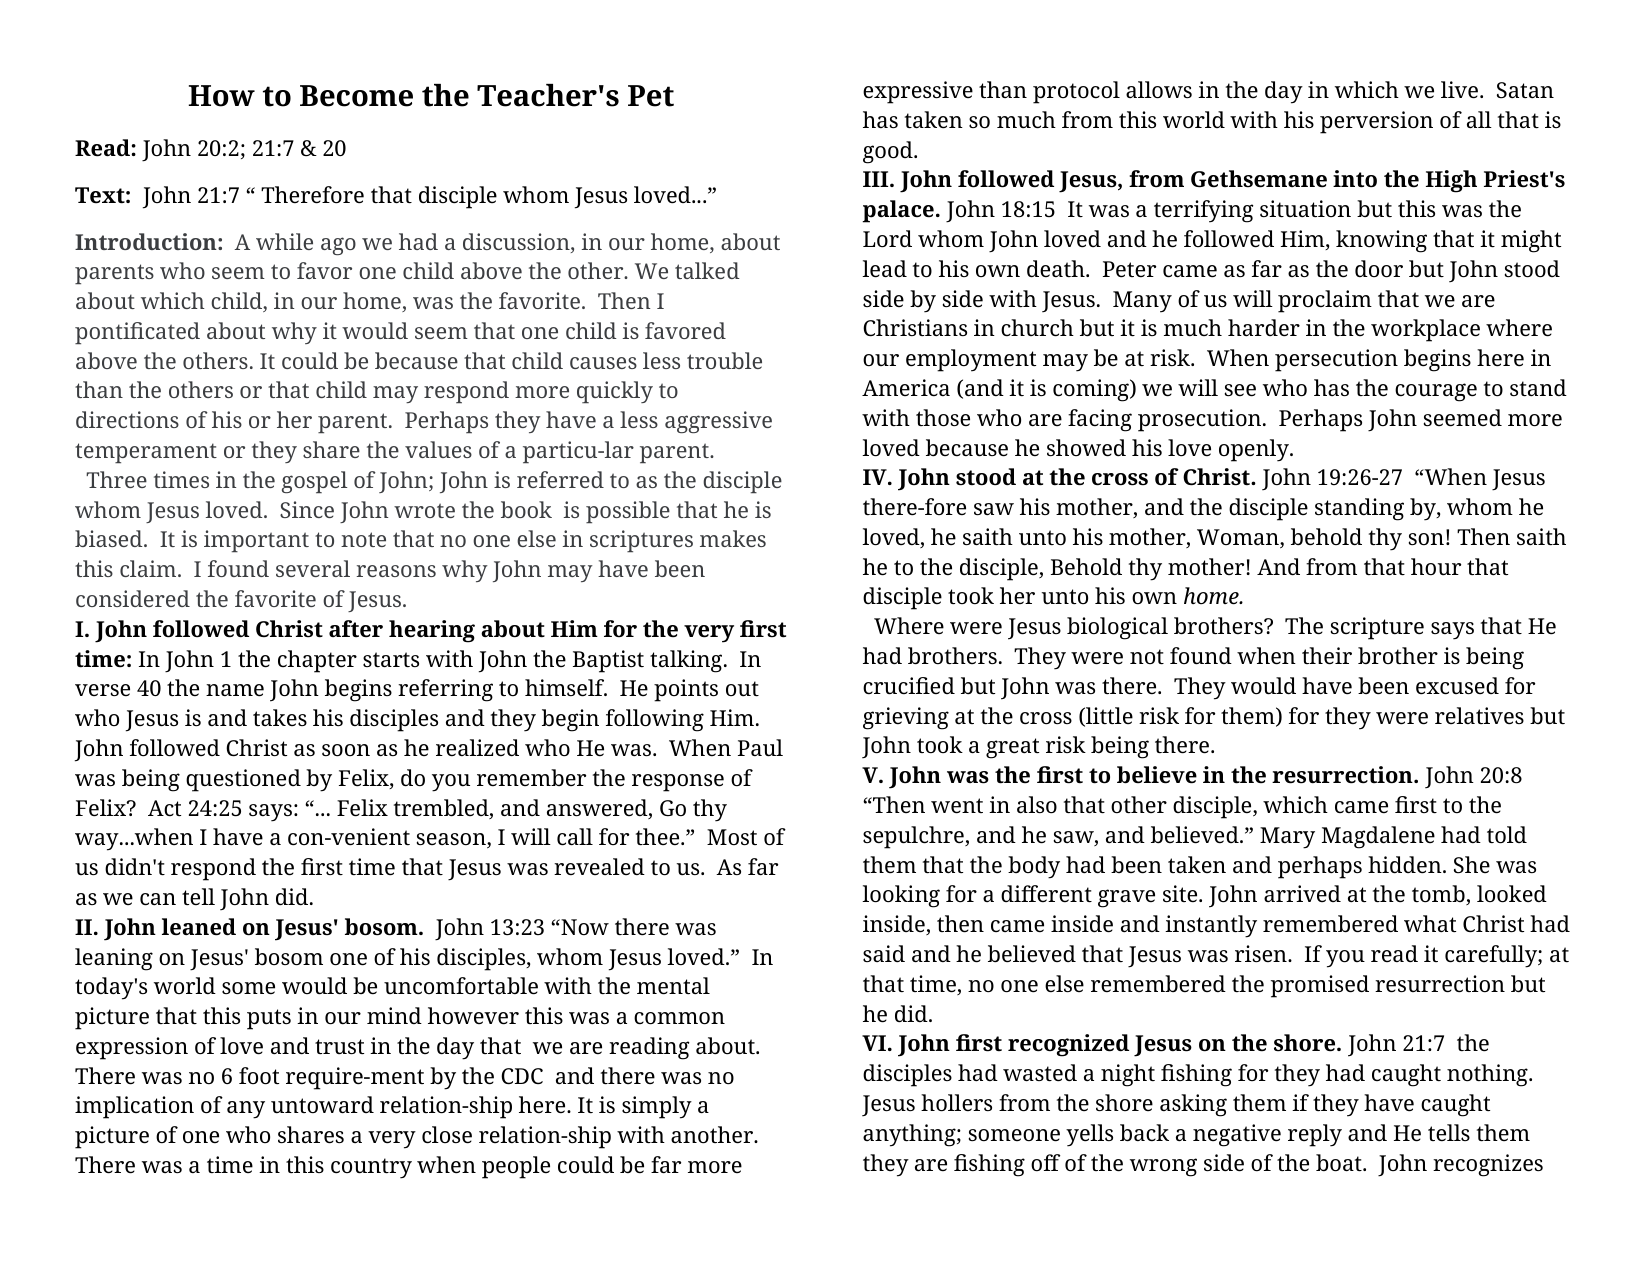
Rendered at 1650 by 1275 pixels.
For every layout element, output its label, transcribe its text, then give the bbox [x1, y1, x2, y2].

text How to Become the Teacher's Pet [75, 75, 787, 115]
text expressive than protocol allows in the day in which we live. Satan has taken so much from this world with his perversion of all that is good. [862, 75, 1575, 164]
text V. John was the first to believe in the resurrection. John 20:8 “Then went in also that other disciple, which came first to the sepulchre, and he saw, and believed.” Mary Magdalene had told them that the body had been taken and perhaps hidden. She was looking for a different grave site. John arrived at the tomb, looked inside, then came inside and instantly remembered what Christ had said and he believed that Jesus was risen. If you read it carefully; at that time, no one else remembered the promised resurrection but he did. [862, 760, 1575, 1028]
text Read: John 20:2; 21:7 & 20 [75, 133, 787, 163]
text IV. John stood at the cross of Christ. John 19:26-27 “When Jesus there-fore saw his mother, and the disciple standing by, whom he loved, he saith unto his mother, Woman, behold thy son! Then saith he to the disciple, Behold thy mother! And from that hour that disciple took her unto his own home. [862, 462, 1575, 611]
text Where were Jesus biological brothers? The scripture says that He had brothers. They were not found when their brother is being crucified but John was there. They would have been excused for grieving at the cross (little risk for them) for they were relatives but John took a great risk being there. [862, 611, 1575, 760]
text III. John followed Jesus, from Gethsemane into the High Priest's palace. John 18:15 It was a terrifying situation but this was the Lord whom John loved and he followed Him, knowing that it might lead to his own death. Peter came as far as the door but John stood side by side with Jesus. Many of us will proclaim that we are Christians in church but it is much harder in the workplace where our employment may be at risk. When persecution begins here in America (and it is coming) we will see who has the courage to stand with those who are facing prosecution. Perhaps John seemed more loved because he showed his love openly. [862, 164, 1575, 462]
text Three times in the gospel of John; John is referred to as the disciple whom Jesus loved. Since John wrote the book is possible that he is biased. It is important to note that no one else in scriptures makes this claim. I found several reasons why John may have been considered the favorite of Jesus. [75, 465, 787, 614]
text II. John leaned on Jesus' bosom. John 13:23 “Now there was leaning on Jesus' bosom one of his disciples, whom Jesus loved.” In today's world some would be uncomfortable with the mental picture that this puts in our mind however this was a common expression of love and trust in the day that we are reading about. There was no 6 foot require-ment by the CDC and there was no implication of any untoward relation-ship here. It is simply a picture of one who shares a very close relation-ship with another. There was a time in this country when people could be far more [75, 912, 787, 1180]
text Introduction: A while ago we had a discussion, in our home, about parents who seem to favor one child above the other. We talked about which child, in our home, was the favorite. Then I pontificated about why it would seem that one child is favored above the others. It could be because that child causes less trouble than the others or that child may respond more quickly to directions of his or her parent. Perhaps they have a less aggressive temperament or they share the values of a particu-lar parent. [75, 226, 787, 465]
text I. John followed Christ after hearing about Him for the very first time: In John 1 the chapter starts with John the Baptist talking. In verse 40 the name John begins referring to himself. He points out who Jesus is and takes his disciples and they begin following Him. John followed Christ as soon as he realized who He was. When Paul was being questioned by Felix, do you remember the response of Felix? Act 24:25 says: “... Felix trembled, and answered, Go thy way...when I have a con-venient season, I will call for thee.” Most of us didn't respond the first time that Jesus was revealed to us. As far as we can tell John did. [75, 614, 787, 912]
text Text: John 21:7 “ Therefore that disciple whom Jesus loved...” [75, 180, 787, 209]
text VI. John first recognized Jesus on the shore. John 21:7 the disciples had wasted a night fishing for they had caught nothing. Jesus hollers from the shore asking them if they have caught anything; someone yells back a negative reply and He tells them they are fishing off of the wrong side of the boat. John recognizes [862, 1028, 1575, 1177]
